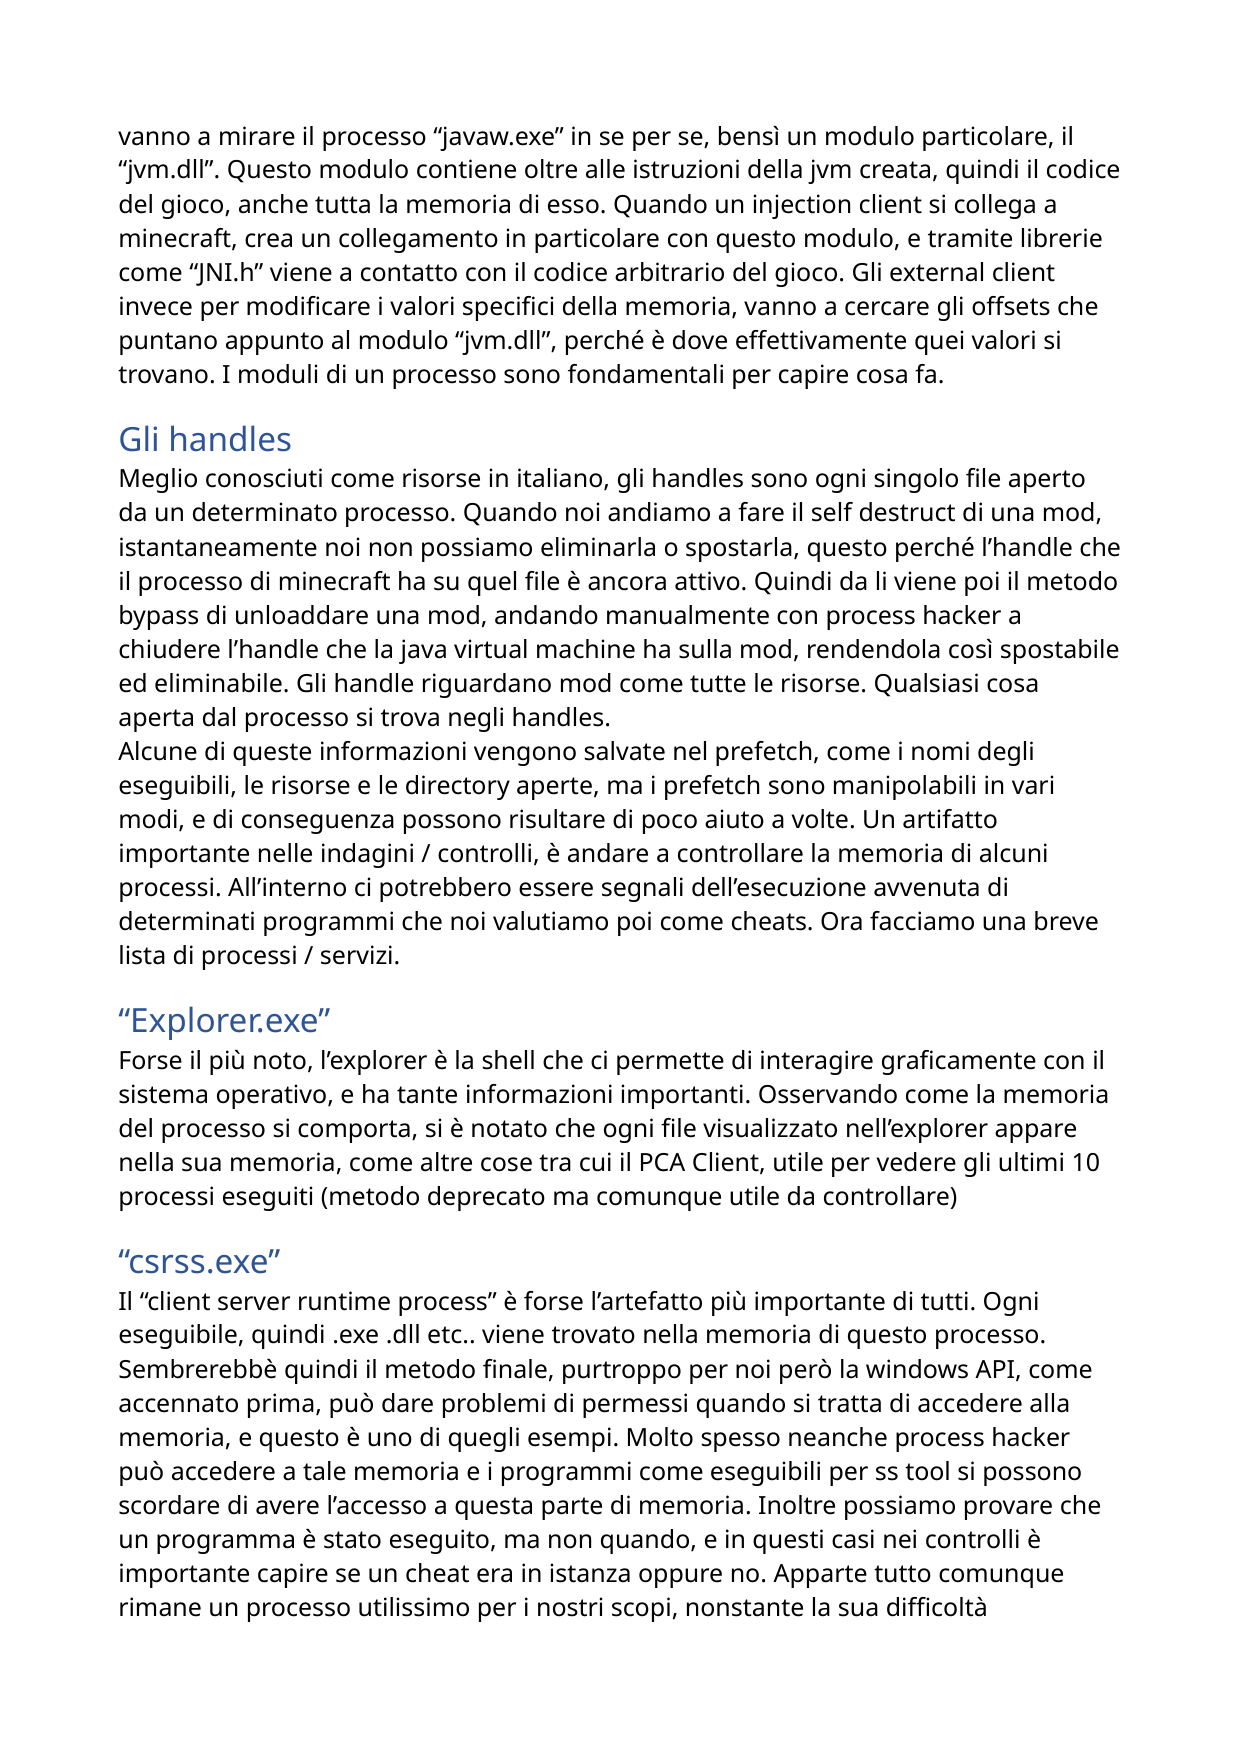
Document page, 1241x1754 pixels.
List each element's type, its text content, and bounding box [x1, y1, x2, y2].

subtitle “csrss.exe” [118, 1238, 1122, 1283]
subtitle “Explorer.exe” [118, 997, 1122, 1042]
text Alcune di queste informazioni vengono salvate nel prefetch, come i nomi degli eseguibili, le risorse e le directory aperte, ma i prefetch sono manipolabili in vari modi, e di conseguenza possono risultare di poco aiuto a volte. Un artifatto importante nelle indagini / controlli, è andare a controllare la memoria di alcuni processi. All’interno ci potrebbero essere segnali dell’esecuzione avvenuta di determinati programmi che noi valutiamo poi come cheats. Ora facciamo una breve lista di processi / servizi. [118, 733, 1122, 972]
text Meglio conosciuti come risorse in italiano, gli handles sono ogni singolo file aperto da un determinato processo. Quando noi andiamo a fare il self destruct di una mod, istantaneamente noi non possiamo eliminarla o spostarla, questo perché l’handle che il processo di minecraft ha su quel file è ancora attivo. Quindi da li viene poi il metodo bypass di unloaddare una mod, andando manualmente con process hacker a chiudere l’handle che la java virtual machine ha sulla mod, rendendola così spostabile ed eliminabile. Gli handle riguardano mod come tutte le risorse. Qualsiasi cosa aperta dal processo si trova negli handles. [118, 461, 1122, 733]
subtitle Gli handles [118, 416, 1122, 461]
text vanno a mirare il processo “javaw.exe” in se per se, bensì un modulo particolare, il “jvm.dll”. Questo modulo contiene oltre alle istruzioni della jvm creata, quindi il codice del gioco, anche tutta la memoria di esso. Quando un injection client si collega a minecraft, crea un collegamento in particolare con questo modulo, e tramite librerie come “JNI.h” viene a contatto con il codice arbitrario del gioco. Gli external client invece per modificare i valori specifici della memoria, vanno a cercare gli offsets che puntano appunto al modulo “jvm.dll”, perché è dove effettivamente quei valori si trovano. I moduli di un processo sono fondamentali per capire cosa fa. [118, 118, 1122, 391]
text Forse il più noto, l’explorer è la shell che ci permette di interagire graficamente con il sistema operativo, e ha tante informazioni importanti. Osservando come la memoria del processo si comporta, si è notato che ogni file visualizzato nell’explorer appare nella sua memoria, come altre cose tra cui il PCA Client, utile per vedere gli ultimi 10 processi eseguiti (metodo deprecato ma comunque utile da controllare) [118, 1042, 1122, 1213]
text Il “client server runtime process” è forse l’artefatto più importante di tutti. Ogni eseguibile, quindi .exe .dll etc.. viene trovato nella memoria di questo processo. Sembrerebbè quindi il metodo finale, purtroppo per noi però la windows API, come accennato prima, può dare problemi di permessi quando si tratta di accedere alla memoria, e questo è uno di quegli esempi. Molto spesso neanche process hacker può accedere a tale memoria e i programmi come eseguibili per ss tool si possono scordare di avere l’accesso a questa parte di memoria. Inoltre possiamo provare che un programma è stato eseguito, ma non quando, e in questi casi nei controlli è importante capire se un cheat era in istanza oppure no. Apparte tutto comunque rimane un processo utilissimo per i nostri scopi, nonstante la sua difficoltà [118, 1283, 1122, 1624]
